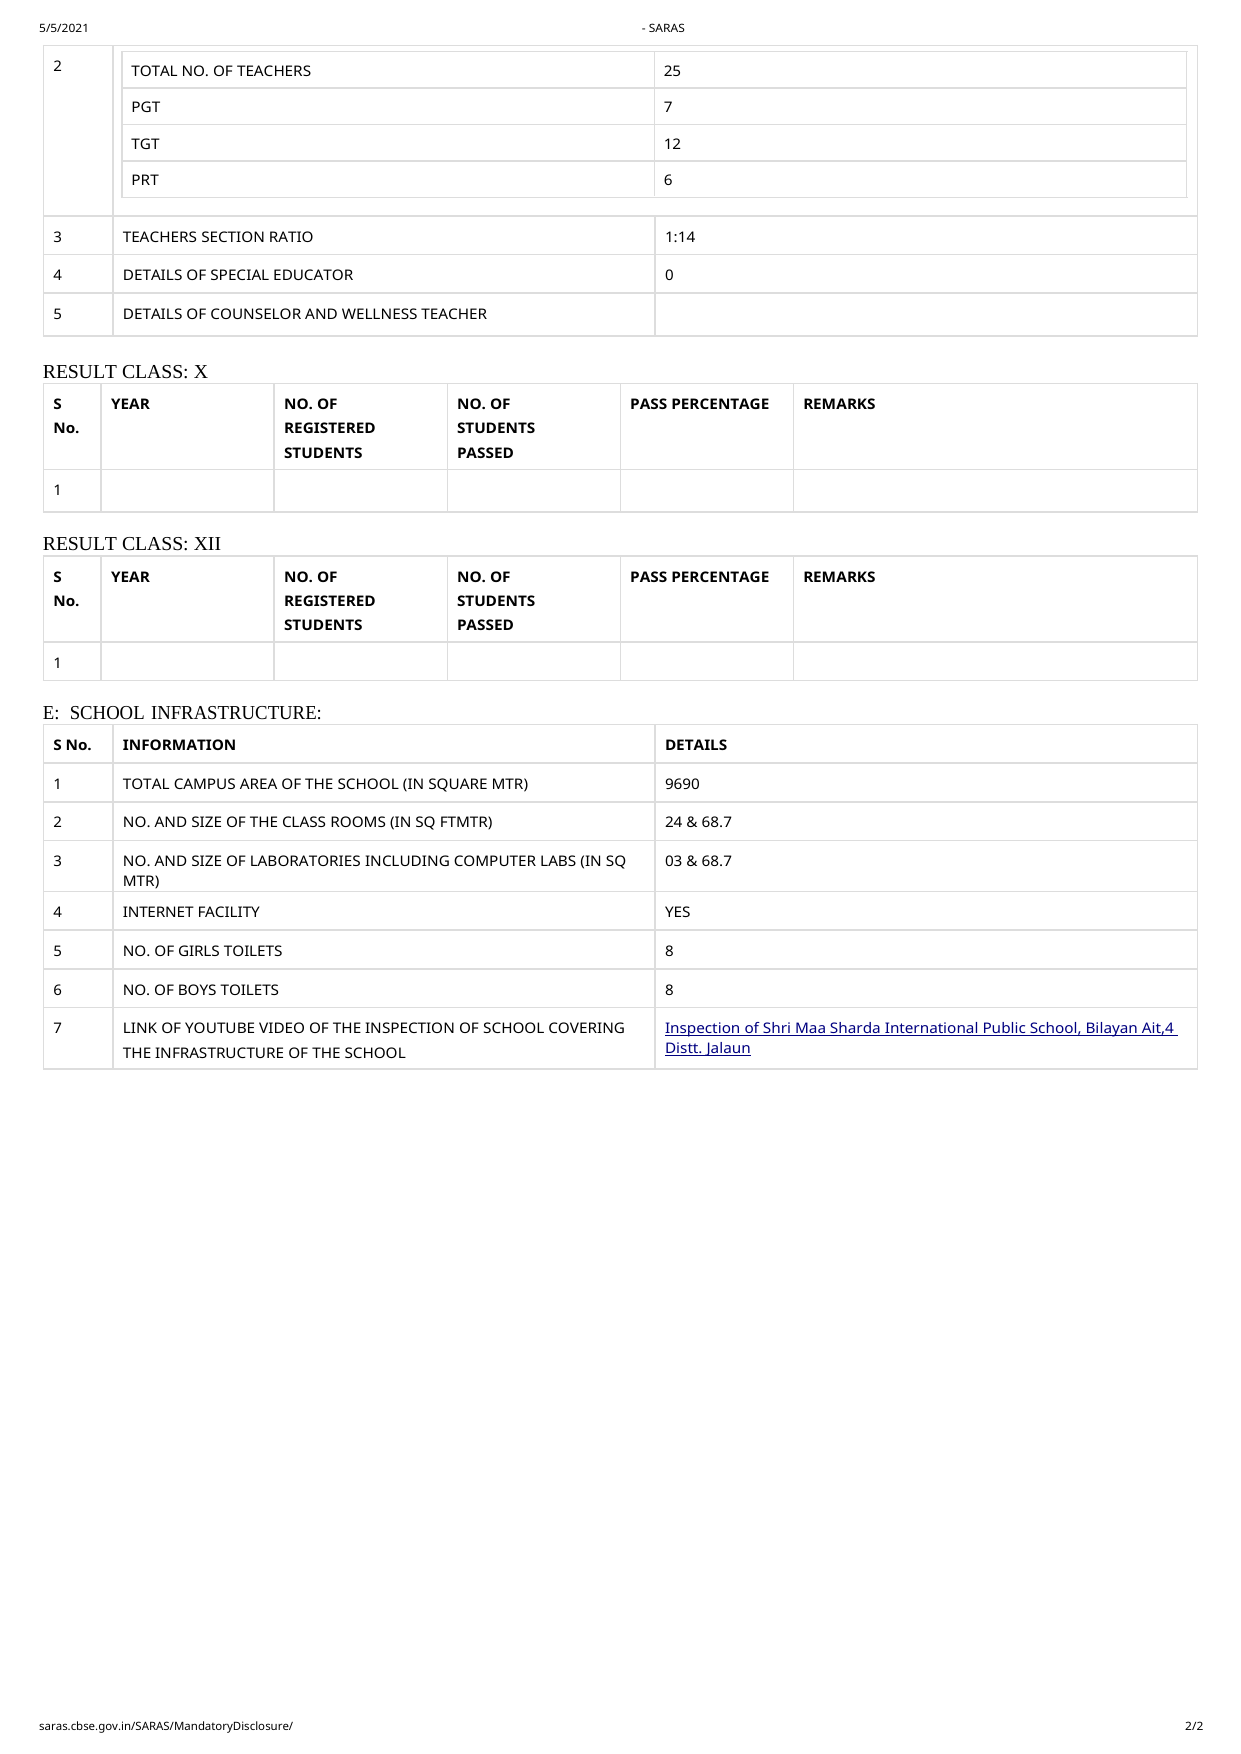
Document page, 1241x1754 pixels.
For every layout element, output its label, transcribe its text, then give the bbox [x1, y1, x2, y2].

table_header [114, 46, 1197, 215]
table_header 2 [44, 46, 112, 215]
table_header INFORMATION [114, 725, 654, 762]
table_cell 8 [656, 970, 1197, 1007]
table_header NO. OF REGISTERED STUDENTS [275, 557, 447, 641]
table_cell 2 [44, 803, 112, 839]
table_cell 5 [44, 931, 112, 968]
table_header DETAILS [656, 725, 1197, 762]
text PRT [131, 170, 653, 190]
table_header S No. [44, 384, 100, 468]
table_cell LINK OF YOUTUBE VIDEO OF THE INSPECTION OF SCHOOL COVERING THE INFRASTRUCTURE OF THE SCHOOL [114, 1008, 654, 1068]
text TGT [131, 134, 653, 154]
table_cell NO. AND SIZE OF LABORATORIES INCLUDING COMPUTER LABS (IN SQ MTR) [114, 841, 654, 891]
table_cell Inspection of Shri Maa Sharda International Public School, Bilayan Ait,4 Distt. Jalaun [656, 1008, 1197, 1068]
text RESULT CLASS: X [43, 359, 1213, 382]
table_cell DETAILS OF SPECIAL EDUCATOR [114, 255, 654, 292]
table_cell 3 [44, 841, 112, 891]
table_cell [102, 470, 273, 511]
table_cell 3 [44, 217, 112, 254]
table_cell 9690 [656, 764, 1197, 801]
text 12 [663, 134, 1186, 154]
table_cell 7 [44, 1008, 112, 1068]
table_cell NO. OF GIRLS TOILETS [114, 931, 654, 968]
table_cell 1 [44, 470, 100, 511]
table_cell NO. OF BOYS TOILETS [114, 970, 654, 1007]
table_cell [794, 643, 1197, 680]
table_cell 1:14 [656, 217, 1197, 254]
table_cell [275, 643, 447, 680]
table_header PASS PERCENTAGE [621, 557, 793, 641]
table_cell [448, 643, 620, 680]
table_cell 4 [44, 255, 112, 292]
table_cell 24 & 68.7 [656, 803, 1197, 839]
table_cell DETAILS OF COUNSELOR AND WELLNESS TEACHER [114, 294, 654, 335]
table_header NO. OF STUDENTS PASSED [448, 384, 620, 468]
table_cell 1 [44, 764, 112, 801]
table_cell [102, 643, 273, 680]
text 25 [663, 61, 1186, 81]
table_cell [275, 470, 447, 511]
table_cell INTERNET FACILITY [114, 892, 654, 929]
table_cell NO. AND SIZE OF THE CLASS ROOMS (IN SQ FTMTR) [114, 803, 654, 839]
table_header S No. [44, 557, 100, 641]
subtitle E: SCHOOL INFRASTRUCTURE: [43, 701, 1213, 724]
text 6 [663, 170, 1186, 190]
text PGT [131, 97, 653, 117]
table_cell [621, 470, 793, 511]
table_cell 0 [656, 255, 1197, 292]
table_cell 03 & 68.7 [656, 841, 1197, 891]
table_header YEAR [102, 557, 273, 641]
text RESULT CLASS: XII [43, 532, 1213, 555]
text 7 [663, 97, 1186, 117]
table_cell [448, 470, 620, 511]
table_header REMARKS [794, 384, 1197, 468]
table_cell TOTAL CAMPUS AREA OF THE SCHOOL (IN SQUARE MTR) [114, 764, 654, 801]
text TOTAL NO. OF TEACHERS [131, 61, 653, 81]
table_cell 8 [656, 931, 1197, 968]
table_header YEAR [102, 384, 273, 468]
table_cell [621, 643, 793, 680]
table_header NO. OF STUDENTS PASSED [448, 557, 620, 641]
table_cell YES [656, 892, 1197, 929]
text 5/5/2021 - SARAS [39, 20, 1213, 35]
table_cell TEACHERS SECTION RATIO [114, 217, 654, 254]
table_cell 6 [44, 970, 112, 1007]
table_header PASS PERCENTAGE [621, 384, 793, 468]
table_cell 4 [44, 892, 112, 929]
table_cell 5 [44, 294, 112, 335]
table_cell [794, 470, 1197, 511]
table_header NO. OF REGISTERED STUDENTS [275, 384, 447, 468]
table_header REMARKS [794, 557, 1197, 641]
table_cell [656, 294, 1197, 335]
table_header S No. [44, 725, 112, 762]
table_cell 1 [44, 643, 100, 680]
